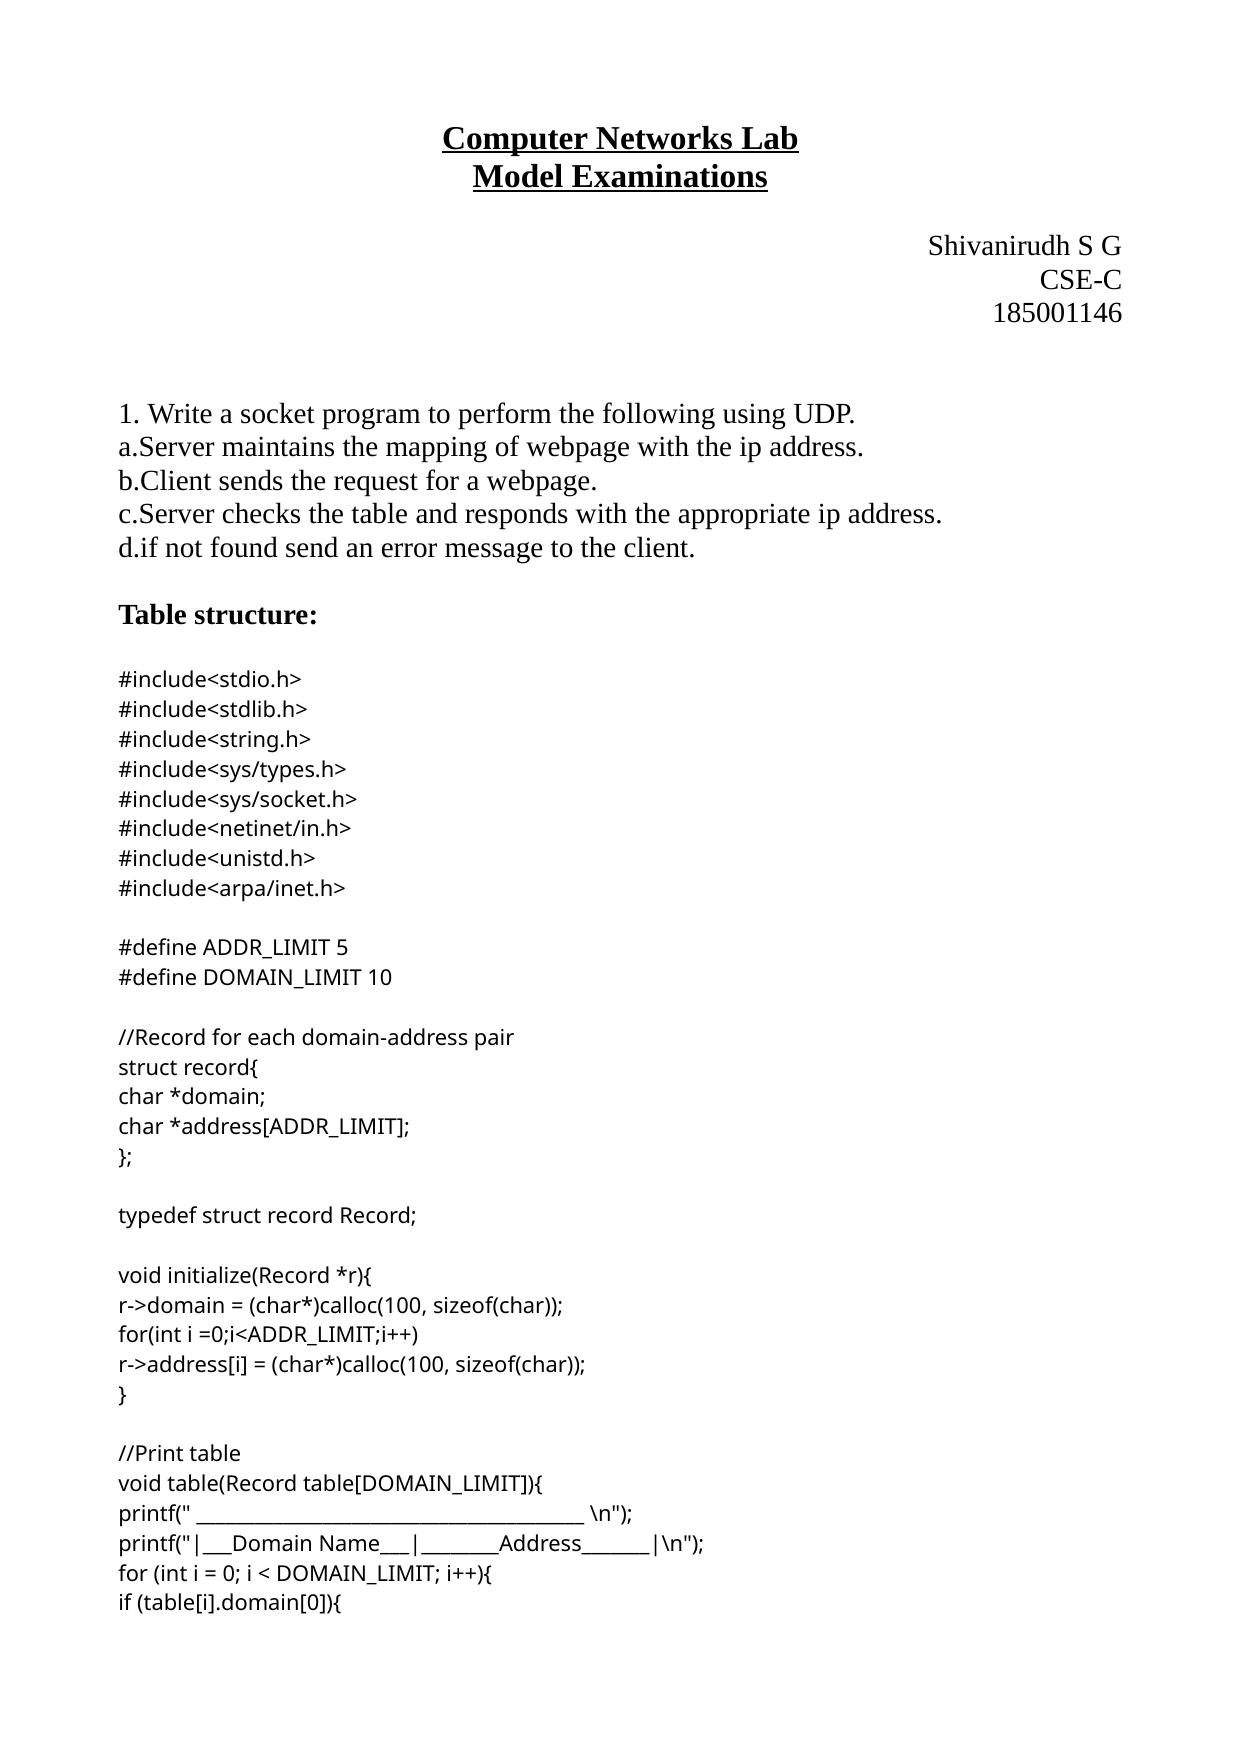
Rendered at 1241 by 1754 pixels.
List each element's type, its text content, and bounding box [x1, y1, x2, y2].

text r->domain = (char*)calloc(100, sizeof(char)); [118, 1289, 1122, 1319]
text void initialize(Record *r){ [118, 1260, 1122, 1289]
text #include<stdlib.h> [118, 694, 1122, 724]
text }; [118, 1141, 1122, 1171]
text #include<stdio.h> [118, 664, 1122, 694]
text #include<sys/socket.h> [118, 783, 1122, 813]
text 1. Write a socket program to perform the following using UDP. [118, 396, 1122, 429]
text Table structure: [118, 597, 1122, 631]
text a.Server maintains the mapping of webpage with the ip address. [118, 429, 1122, 463]
text b.Client sends the request for a webpage. [118, 463, 1122, 497]
text r->address[i] = (char*)calloc(100, sizeof(char)); [118, 1349, 1122, 1379]
text #define DOMAIN_LIMIT 10 [118, 962, 1122, 992]
text #include<sys/types.h> [118, 754, 1122, 783]
text Computer Networks Lab [118, 118, 1122, 156]
text if (table[i].domain[0]){ [118, 1587, 1122, 1617]
text CSE-C [118, 262, 1122, 295]
text } [118, 1379, 1122, 1409]
text printf("|___Domain Name___|________Address_______|\n"); [118, 1528, 1122, 1558]
text for(int i =0;i<ADDR_LIMIT;i++) [118, 1319, 1122, 1349]
text 185001146 [118, 295, 1122, 329]
text //Record for each domain-address pair [118, 1022, 1122, 1051]
text #include<netinet/in.h> [118, 813, 1122, 843]
text c.Server checks the table and responds with the appropriate ip address. [118, 497, 1122, 530]
text #include<string.h> [118, 724, 1122, 754]
text d.if not found send an error message to the client. [118, 530, 1122, 564]
text for (int i = 0; i < DOMAIN_LIMIT; i++){ [118, 1558, 1122, 1587]
text #define ADDR_LIMIT 5 [118, 932, 1122, 962]
text struct record{ [118, 1051, 1122, 1081]
text Shivanirudh S G [118, 228, 1122, 262]
text //Print table [118, 1438, 1122, 1468]
text printf(" ________________________________________ \n"); [118, 1498, 1122, 1528]
text Model Examinations [118, 156, 1122, 195]
text void table(Record table[DOMAIN_LIMIT]){ [118, 1468, 1122, 1498]
text #include<arpa/inet.h> [118, 873, 1122, 903]
text char *domain; [118, 1081, 1122, 1111]
text char *address[ADDR_LIMIT]; [118, 1111, 1122, 1141]
text #include<unistd.h> [118, 843, 1122, 873]
text typedef struct record Record; [118, 1200, 1122, 1230]
